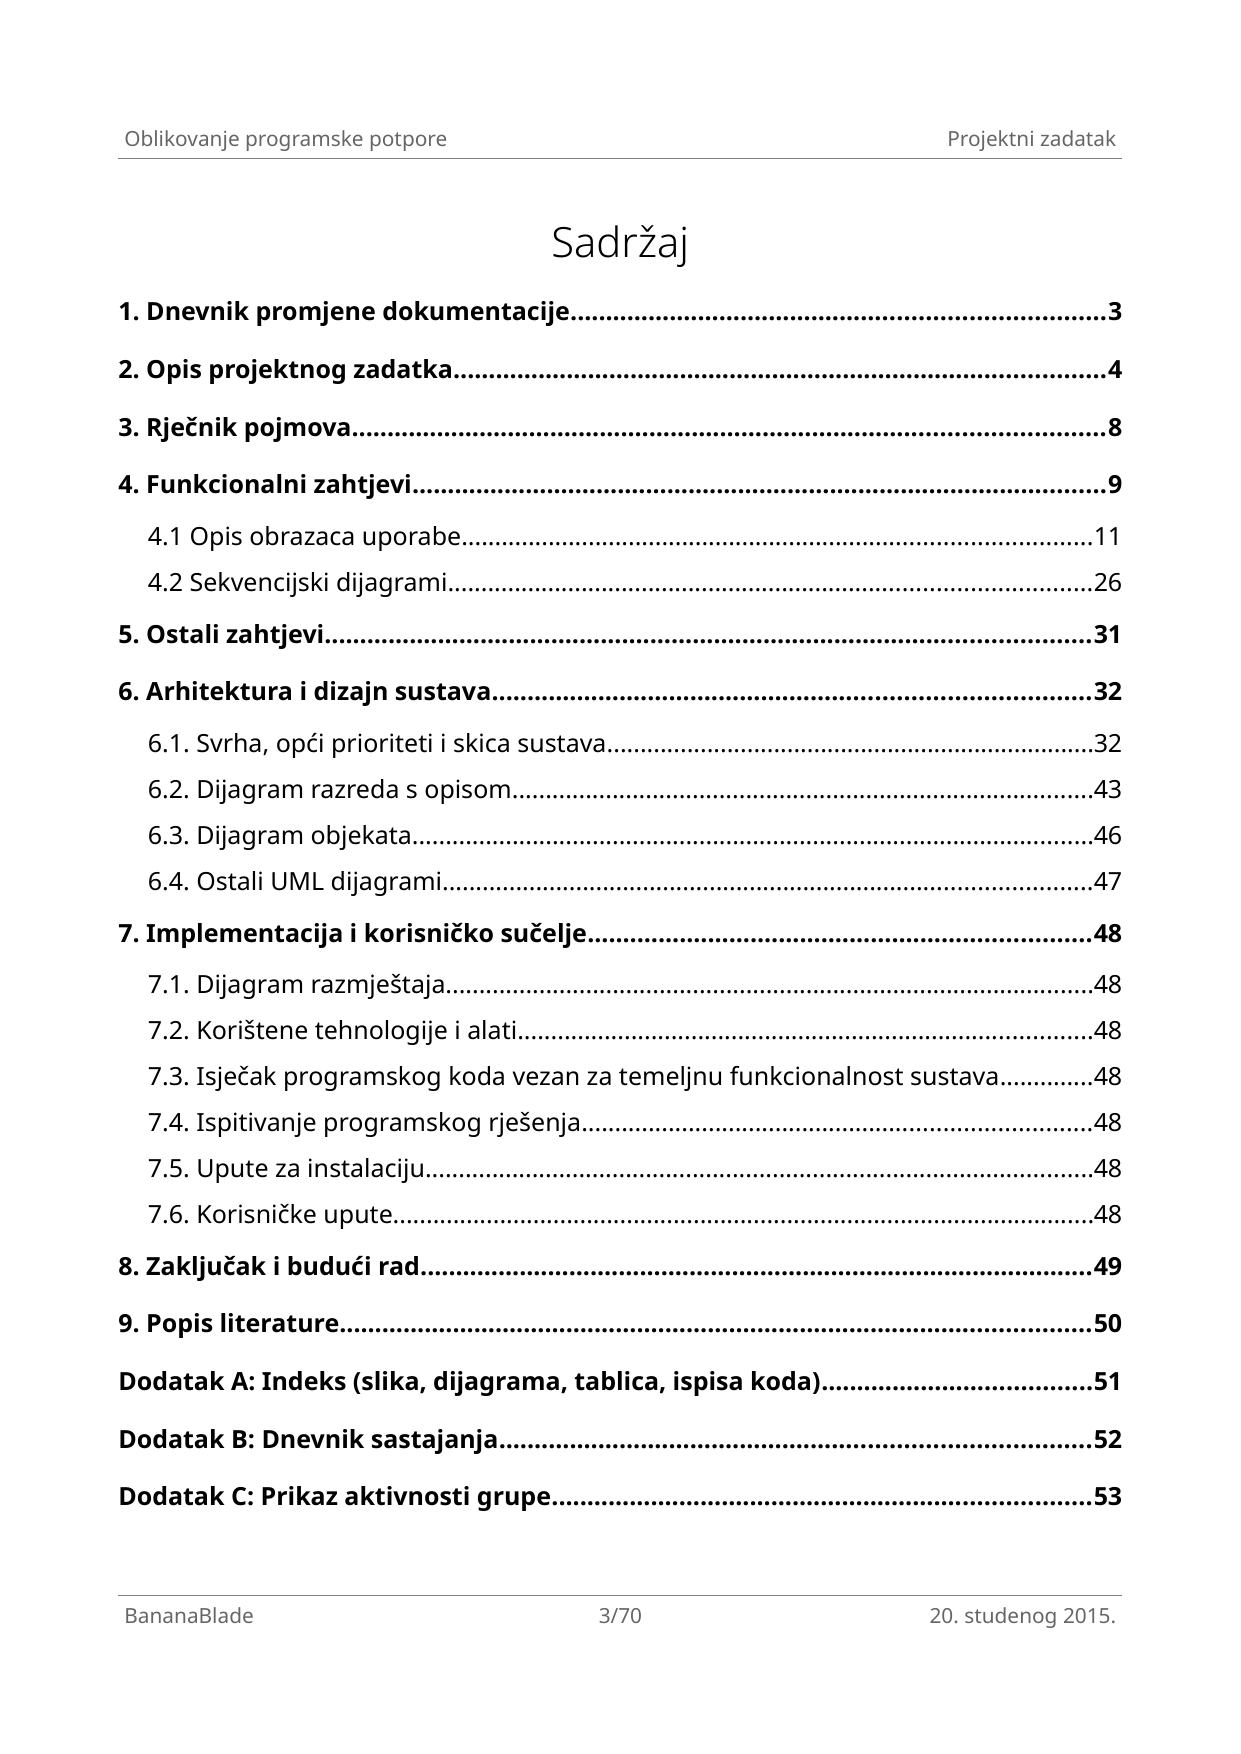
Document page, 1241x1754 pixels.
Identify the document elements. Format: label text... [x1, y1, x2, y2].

text 9. Popis literature 50 [118, 1306, 1122, 1340]
text 8. Zaključak i budući rad 49 [118, 1248, 1122, 1283]
text 7.1. Dijagram razmještaja 48 [148, 967, 1122, 1001]
text 6.3. Dijagram objekata 46 [148, 818, 1122, 852]
text 6.1. Svrha, opći prioriteti i skica sustava 32 [148, 726, 1122, 760]
text Dodatak C: Prikaz aktivnosti grupe 53 [118, 1479, 1122, 1513]
text Dodatak A: Indeks (slika, dijagrama, tablica, ispisa koda) 51 [118, 1364, 1122, 1398]
text 3. Rječnik pojmova 8 [118, 409, 1122, 443]
text 4.1 Opis obrazaca uporabe 11 [148, 519, 1122, 553]
text 4.2 Sekvencijski dijagrami 26 [148, 564, 1122, 599]
text 7. Implementacija i korisničko sučelje 48 [118, 915, 1122, 949]
text 2. Opis projektnog zadatka 4 [118, 352, 1122, 386]
text Dodatak B: Dnevnik sastajanja 52 [118, 1421, 1122, 1455]
text 7.5. Upute za instalaciju 48 [148, 1151, 1122, 1185]
text 7.2. Korištene tehnologije i alati 48 [148, 1013, 1122, 1047]
text 6. Arhitektura i dizajn sustava 32 [118, 674, 1122, 708]
text 1. Dnevnik promjene dokumentacije 3 [118, 294, 1122, 328]
text 6.4. Ostali UML dijagrami 47 [148, 863, 1122, 898]
text 7.6. Korisničke upute 48 [148, 1197, 1122, 1231]
text 6.2. Dijagram razreda s opisom 43 [148, 772, 1122, 806]
subtitle Sadržaj [118, 213, 1122, 270]
text 4. Funkcionalni zahtjevi 9 [118, 467, 1122, 501]
text 7.4. Ispitivanje programskog rješenja 48 [148, 1105, 1122, 1139]
text 7.3. Isječak programskog koda vezan za temeljnu funkcionalnost sustava 48 [148, 1059, 1122, 1093]
text 5. Ostali zahtjevi 31 [118, 616, 1122, 650]
